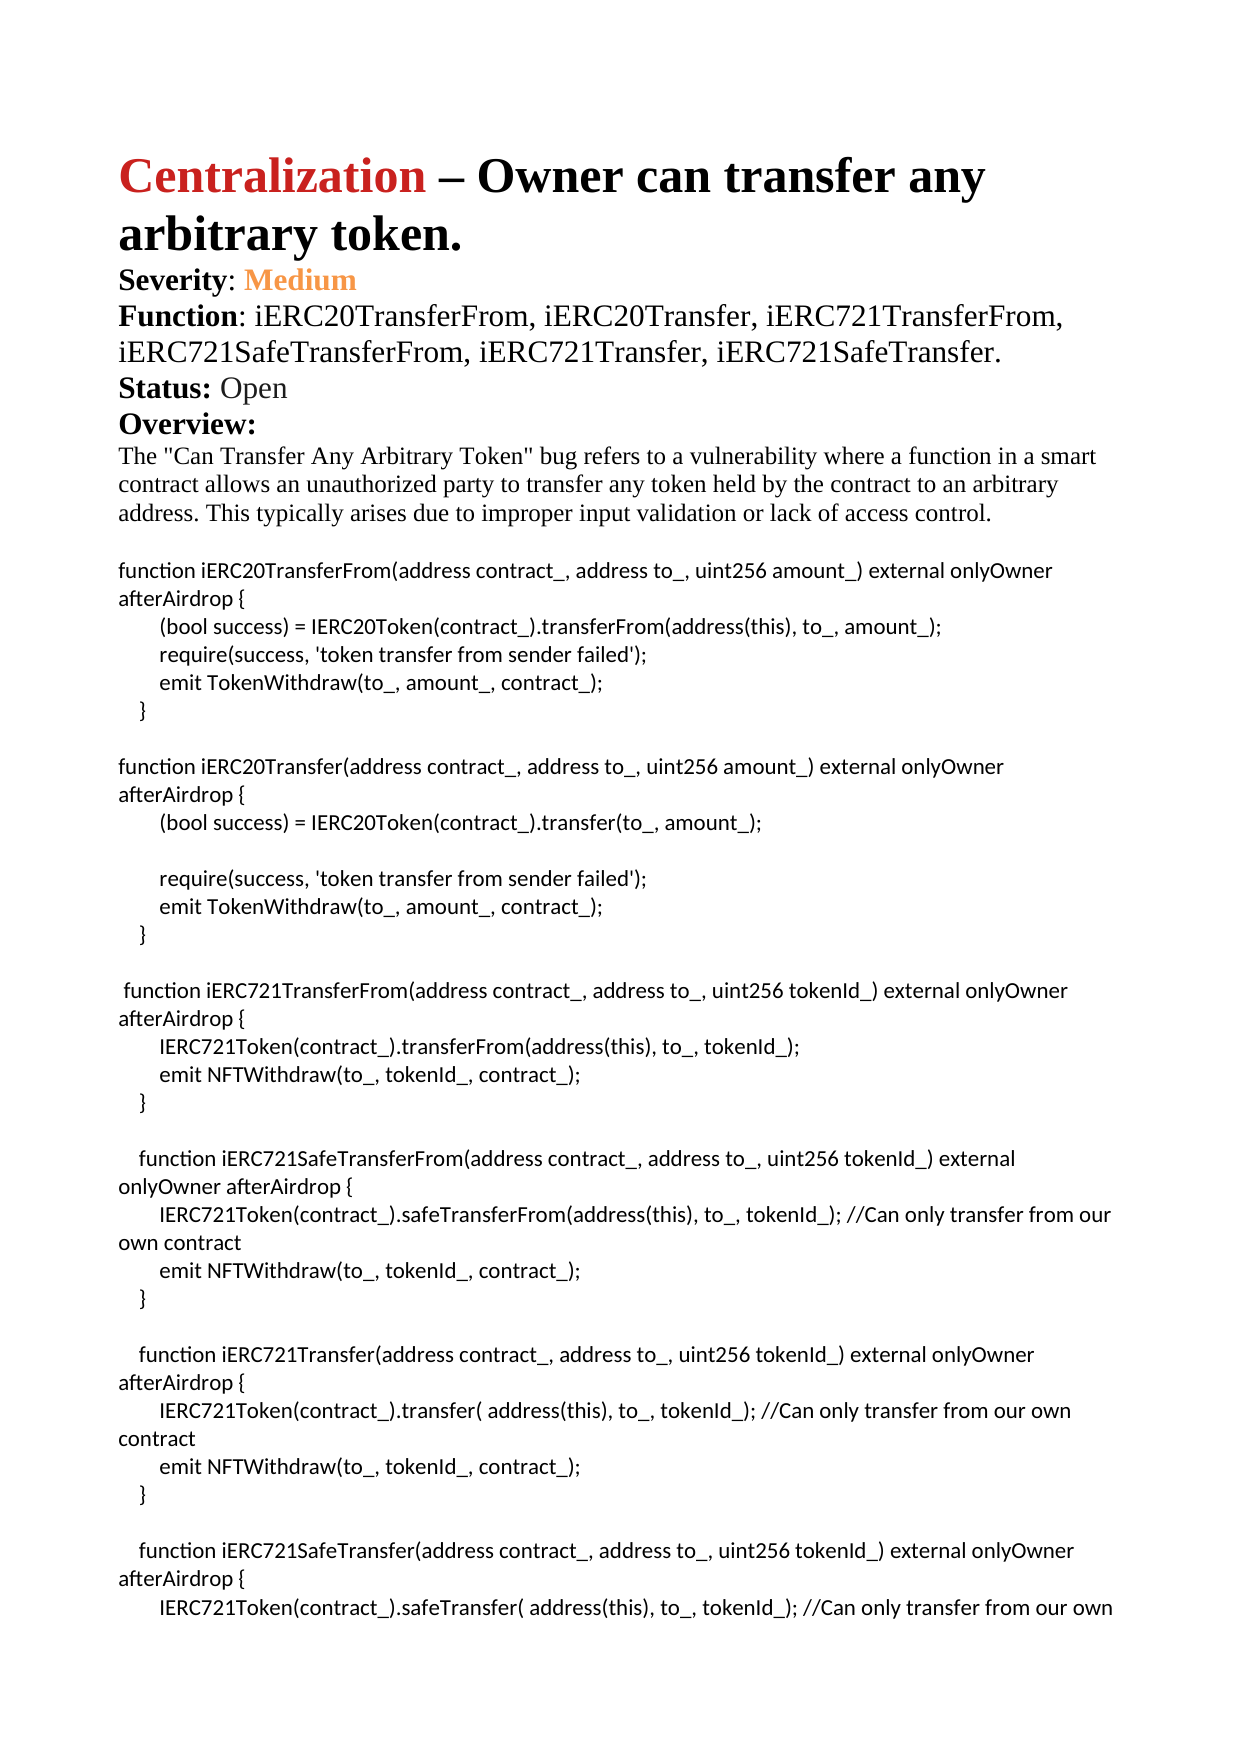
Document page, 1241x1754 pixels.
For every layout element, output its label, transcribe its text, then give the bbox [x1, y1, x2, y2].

text function iERC721SafeTransferFrom(address contract_, address to_, uint256 tokenId_) external onlyOwner afterAirdrop { [118, 1144, 1122, 1200]
text Status: Open [118, 369, 1122, 405]
text } function iERC721TransferFrom(address contract_, address to_, uint256 tokenId_) external onlyOwner afterAirdrop { [118, 920, 1122, 1032]
text emit NFTWithdraw(to_, tokenId_, contract_); [118, 1256, 1122, 1284]
text require(success, 'token transfer from sender failed'); [118, 640, 1122, 668]
text } [118, 1481, 1122, 1508]
text emit TokenWithdraw(to_, amount_, contract_); [118, 892, 1122, 920]
text Centralization – Owner can transfer any arbitrary token. [118, 118, 1122, 261]
text The "Can Transfer Any Arbitrary Token" bug refers to a vulnerability where a function in a smart contract allows an unauthorized party to transfer any token held by the contract to an arbitrary address. This typically arises due to improper input validation or lack of access control. [118, 441, 1122, 556]
text function iERC721SafeTransfer(address contract_, address to_, uint256 tokenId_) external onlyOwner afterAirdrop { [118, 1537, 1122, 1593]
text } [118, 1088, 1122, 1116]
text (bool success) = IERC20Token(contract_).transfer(to_, amount_); [118, 808, 1122, 836]
text require(success, 'token transfer from sender failed'); [118, 864, 1122, 892]
text } function iERC20Transfer(address contract_, address to_, uint256 amount_) external onlyOwner afterAirdrop { [118, 696, 1122, 808]
text Function: iERC20TransferFrom, iERC20Transfer, iERC721TransferFrom, iERC721SafeTransferFrom, iERC721Transfer, iERC721SafeTransfer. [118, 297, 1122, 369]
text function iERC721Transfer(address contract_, address to_, uint256 tokenId_) external onlyOwner afterAirdrop { [118, 1340, 1122, 1396]
text IERC721Token(contract_).transfer( address(this), to_, tokenId_); //Can only transfer from our own contract [118, 1396, 1122, 1452]
text IERC721Token(contract_).safeTransfer( address(this), to_, tokenId_); //Can only transfer from our own [118, 1593, 1122, 1621]
text IERC721Token(contract_).safeTransferFrom(address(this), to_, tokenId_); //Can only transfer from our own contract [118, 1200, 1122, 1256]
text IERC721Token(contract_).transferFrom(address(this), to_, tokenId_); [118, 1032, 1122, 1060]
text (bool success) = IERC20Token(contract_).transferFrom(address(this), to_, amount_); [118, 612, 1122, 640]
text emit NFTWithdraw(to_, tokenId_, contract_); [118, 1060, 1122, 1088]
text Overview: [118, 405, 1122, 441]
text emit TokenWithdraw(to_, amount_, contract_); [118, 668, 1122, 696]
text emit NFTWithdraw(to_, tokenId_, contract_); [118, 1452, 1122, 1481]
text function iERC20TransferFrom(address contract_, address to_, uint256 amount_) external onlyOwner afterAirdrop { [118, 556, 1122, 612]
text Severity: Medium [118, 261, 1122, 297]
text } [118, 1284, 1122, 1312]
